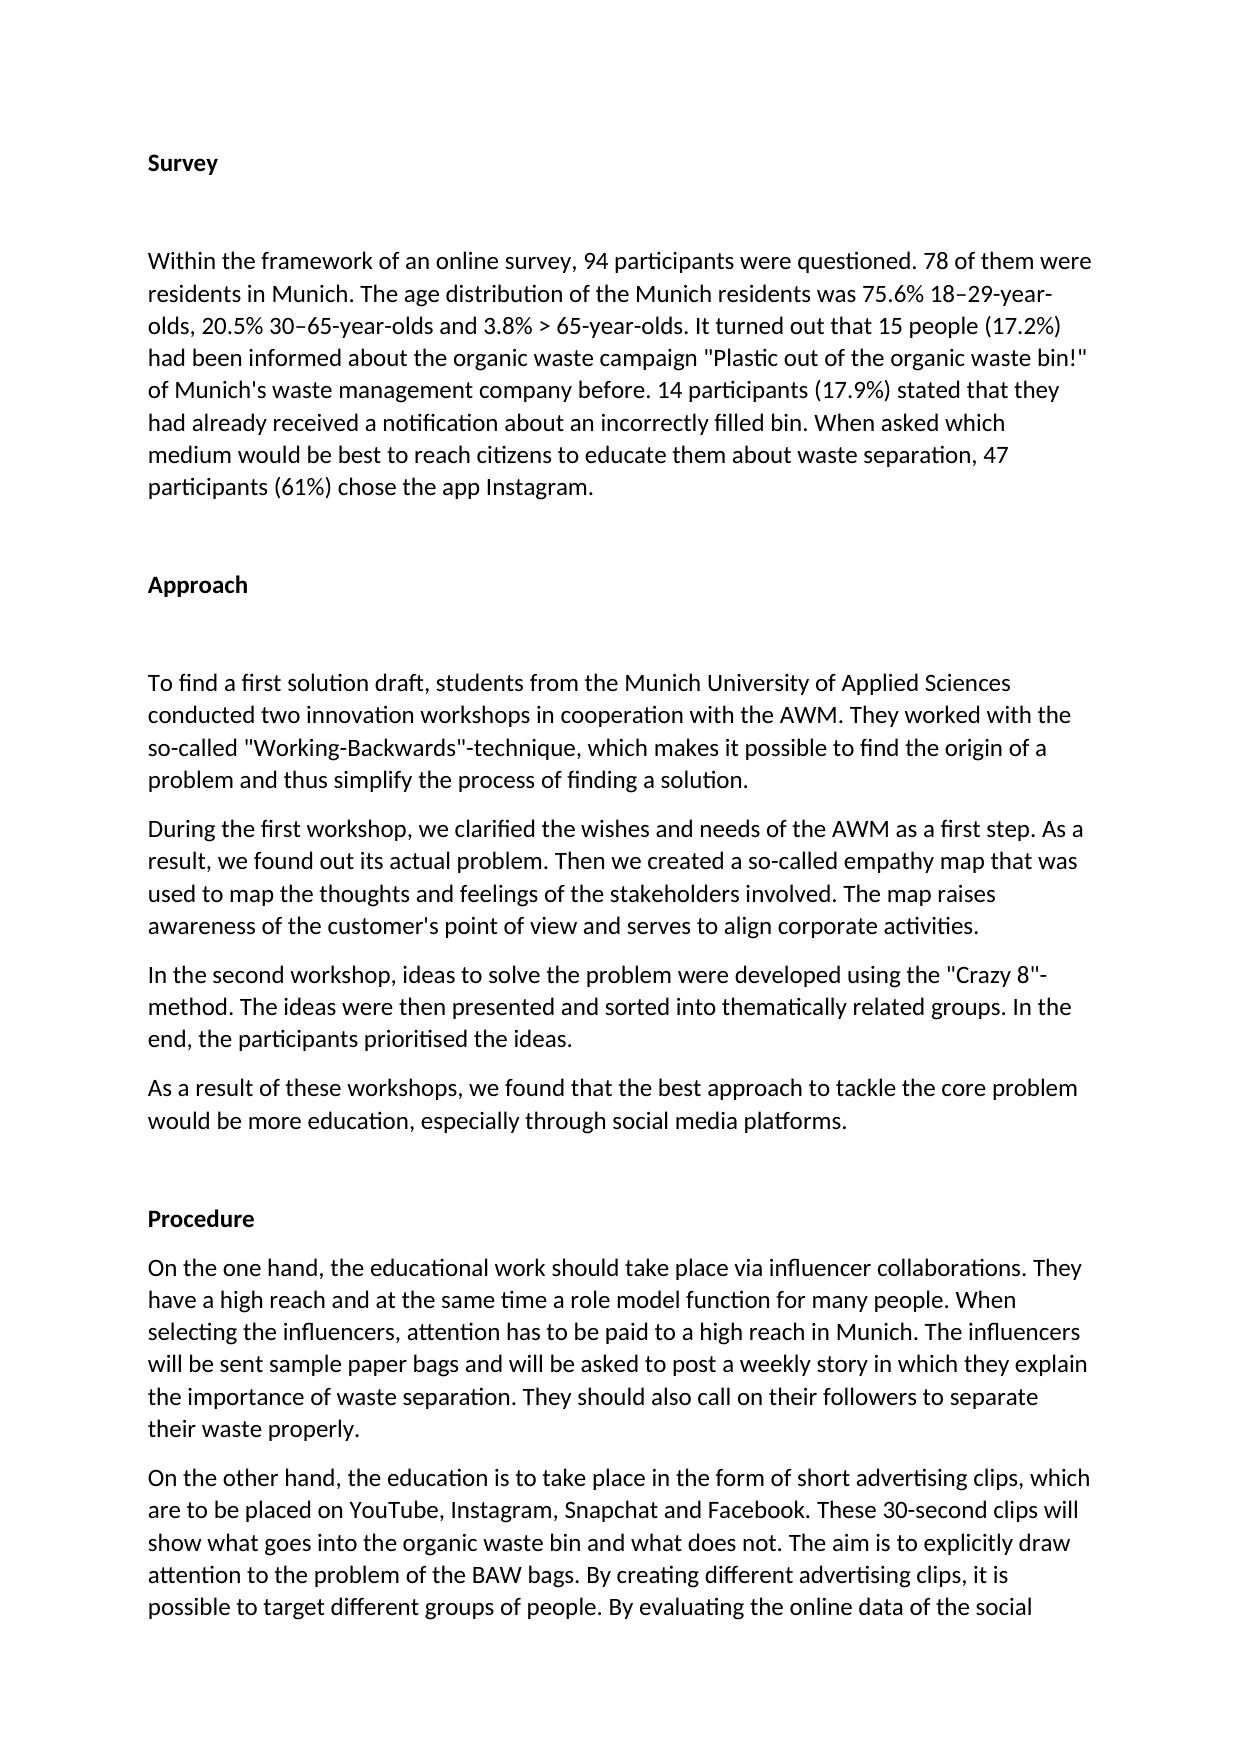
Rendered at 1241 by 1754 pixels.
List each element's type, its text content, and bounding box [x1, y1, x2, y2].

text During the first workshop, we clarified the wishes and needs of the AWM as a first step. As a result, we found out its actual problem. Then we created a so-called empathy map that was used to map the thoughts and feelings of the stakeholders involved. The map raises awareness of the customer's point of view and serves to align corporate activities. [148, 813, 1093, 941]
text As a result of these workshops, we found that the best approach to tackle the core problem would be more education, especially through social media platforms. [148, 1073, 1093, 1135]
text To find a first solution draft, students from the Munich University of Applied Sciences conducted two innovation workshops in cooperation with the AWM. They worked with the so-called "Working-Backwards"-technique, which makes it possible to find the origin of a problem and thus simplify the process of finding a solution. [148, 667, 1093, 795]
text On the one hand, the educational work should take place via influencer collaborations. They have a high reach and at the same time a role model function for many people. When selecting the influencers, attention has to be paid to a high reach in Munich. The influencers will be sent sample paper bags and will be asked to post a weekly story in which they explain the importance of waste separation. They should also call on their followers to separate their waste properly. [148, 1252, 1093, 1444]
text In the second workshop, ideas to solve the problem were developed using the "Crazy 8"-method. The ideas were then presented and sorted into thematically related groups. In the end, the participants prioritised the ideas. [148, 959, 1093, 1054]
text Survey [148, 148, 1093, 178]
text On the other hand, the education is to take place in the form of short advertising clips, which are to be placed on YouTube, Instagram, Snapchat and Facebook. These 30-second clips will show what goes into the organic waste bin and what does not. The aim is to explicitly draw attention to the problem of the BAW bags. By creating different advertising clips, it is possible to target different groups of people. By evaluating the online data of the social [148, 1462, 1093, 1622]
text Approach [148, 569, 1093, 600]
text Procedure [148, 1203, 1093, 1233]
text Within the framework of an online survey, 94 participants were questioned. 78 of them were residents in Munich. The age distribution of the Munich residents was 75.6% 18–29-year-olds, 20.5% 30–65-year-olds and 3.8% > 65-year-olds. It turned out that 15 people (17.2%) had been informed about the organic waste campaign "Plastic out of the organic waste bin!" of Munich's waste management company before. 14 participants (17.9%) stated that they had already received a notification about an incorrectly filled bin. When asked which medium would be best to reach citizens to educate them about waste separation, 47 participants (61%) chose the app Instagram. [148, 246, 1093, 502]
